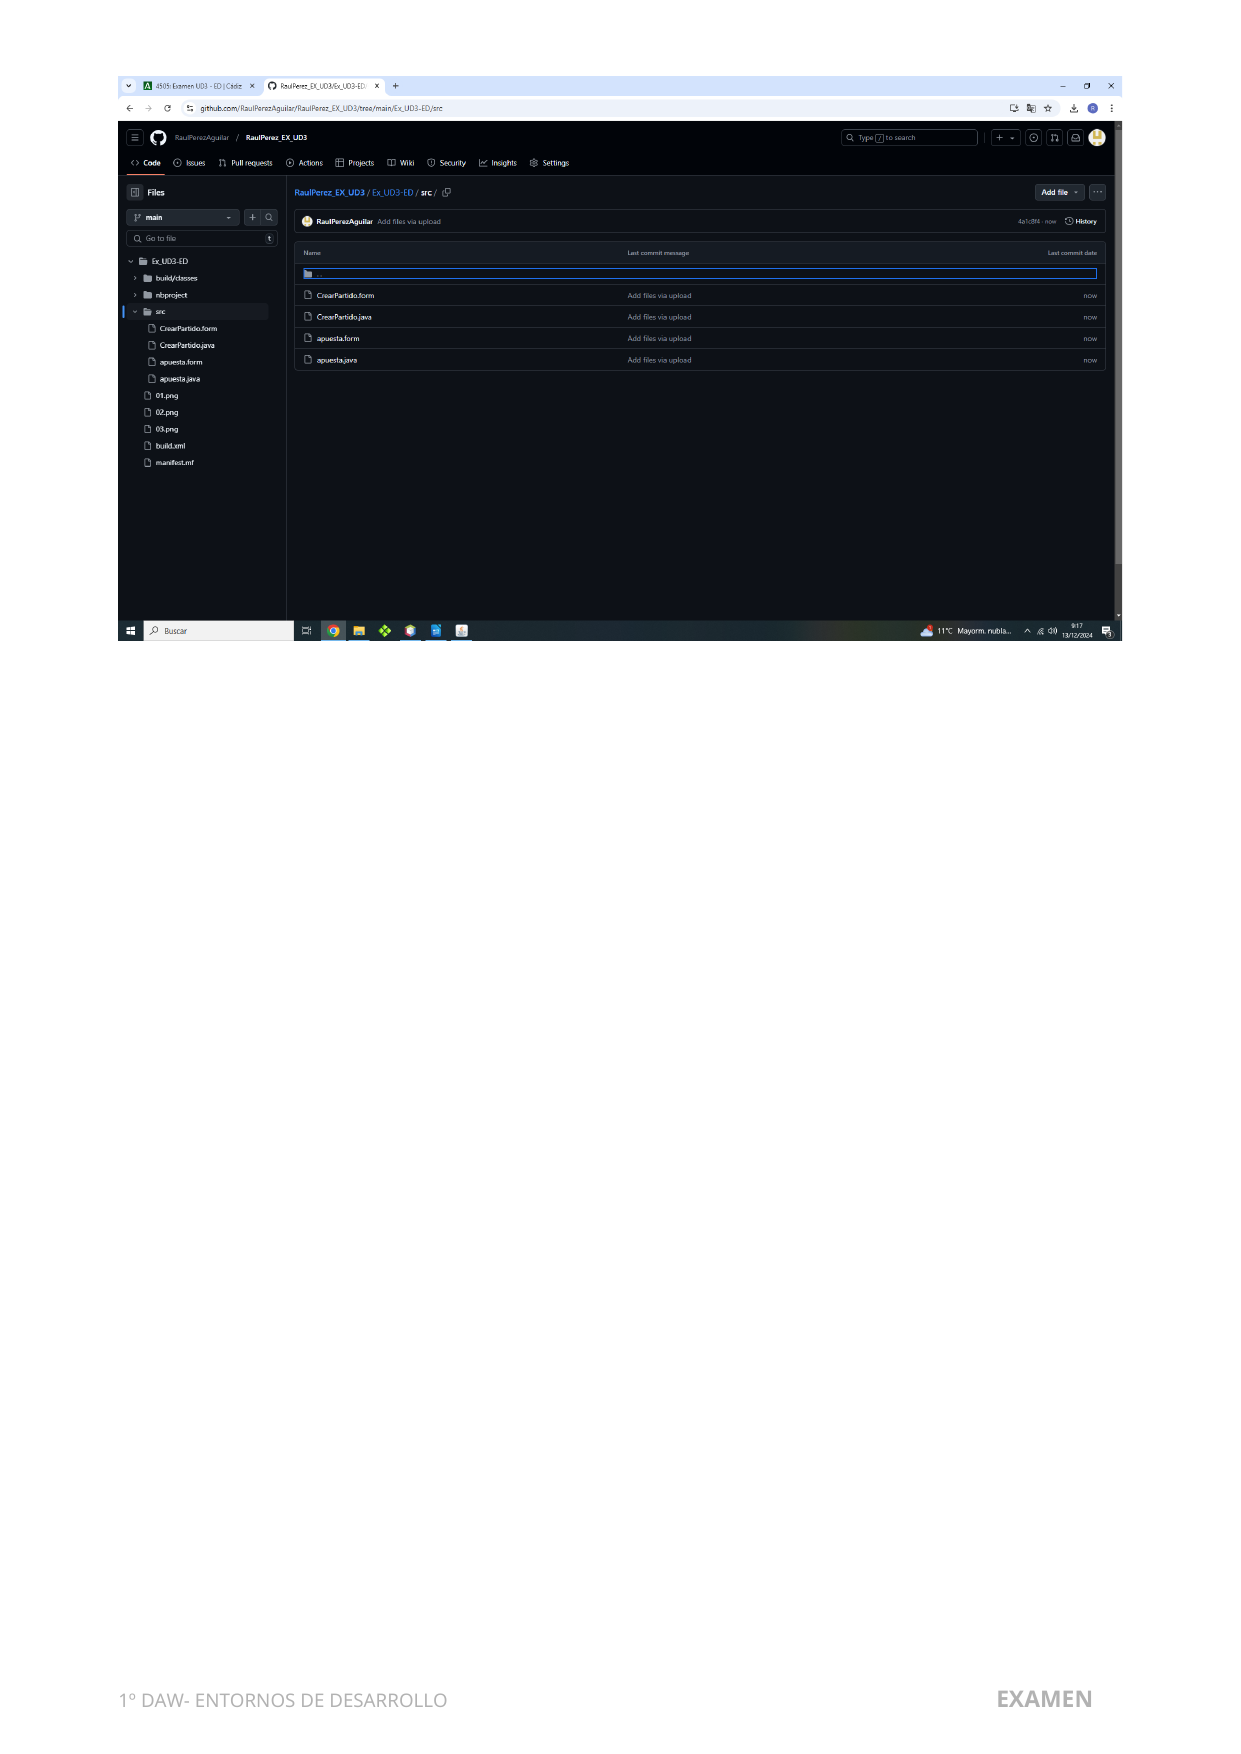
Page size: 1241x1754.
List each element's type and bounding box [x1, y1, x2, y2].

picture [118, 76, 1123, 641]
